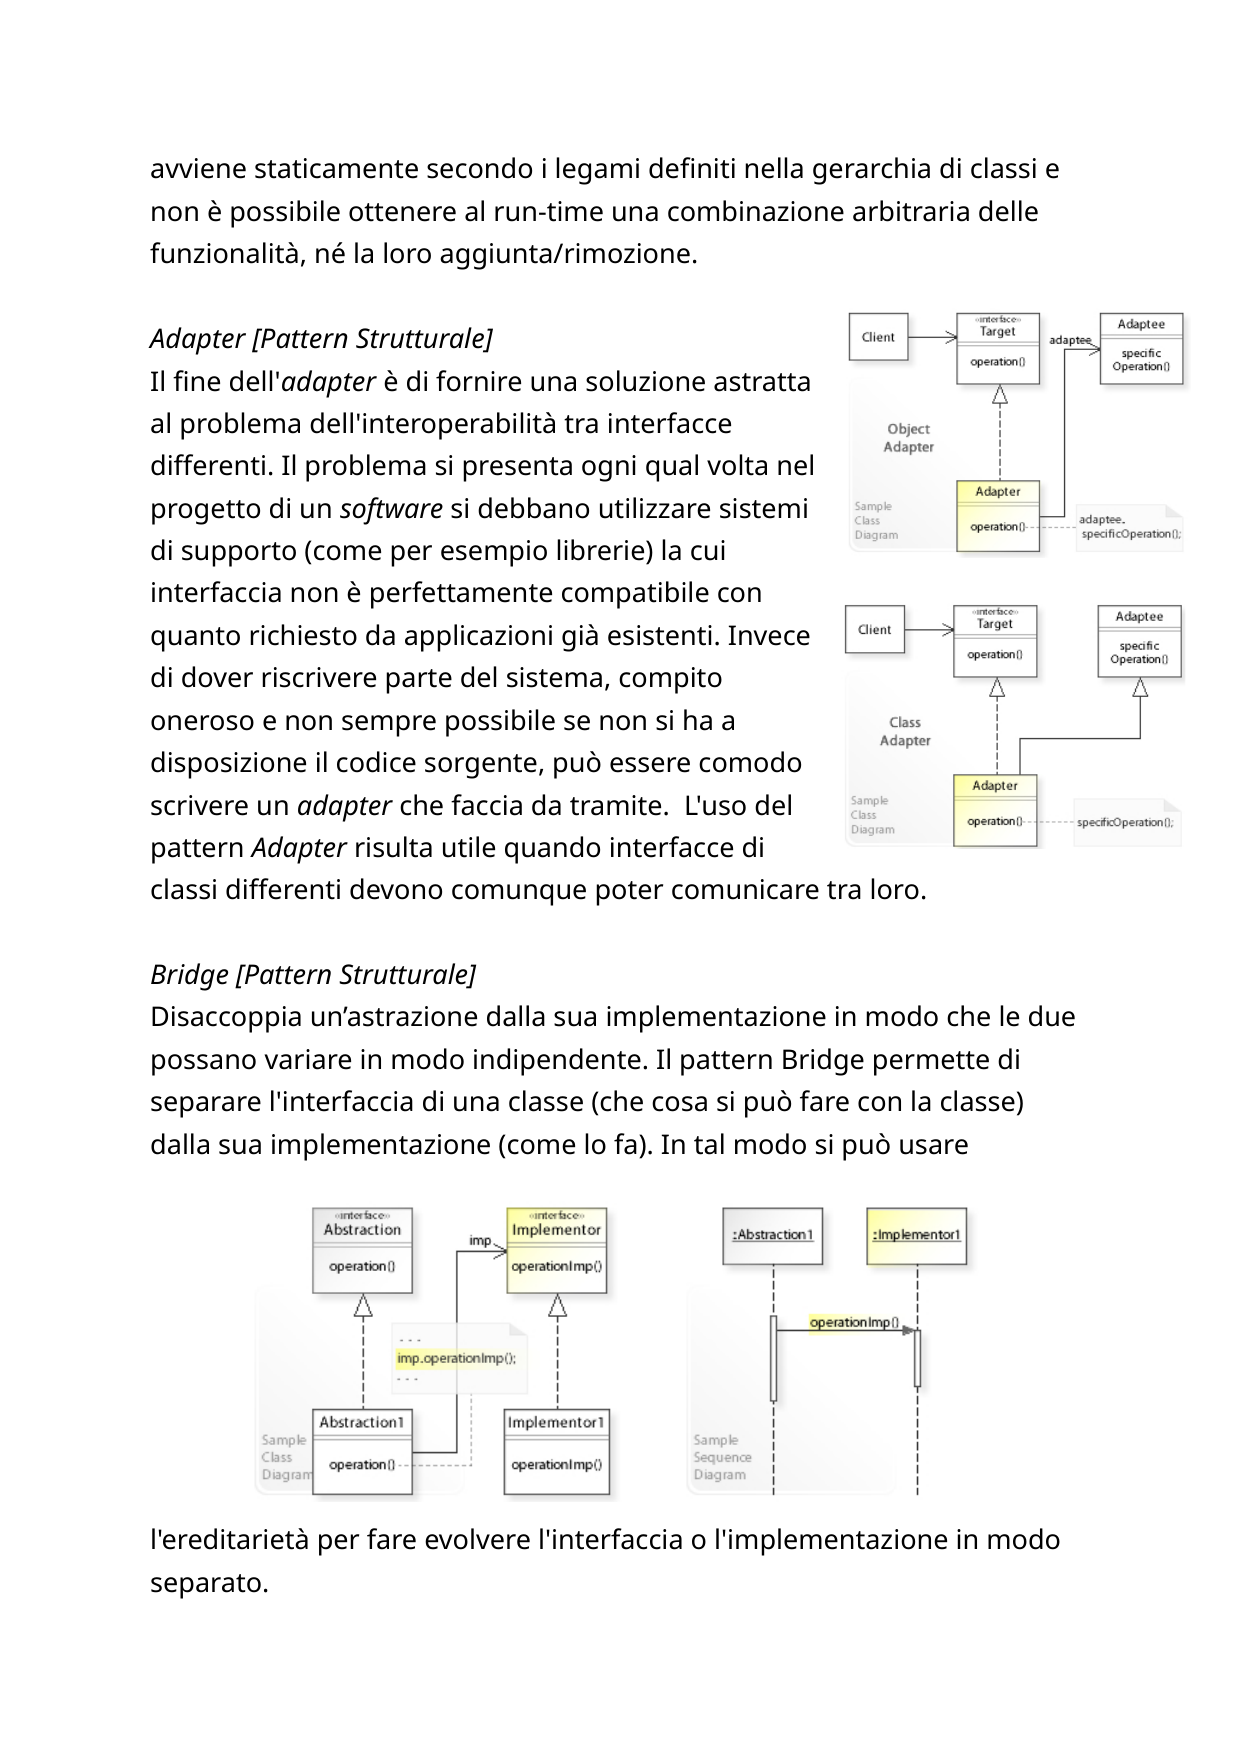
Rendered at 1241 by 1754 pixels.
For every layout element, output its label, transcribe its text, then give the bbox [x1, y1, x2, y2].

text Disaccoppia un’astrazione dalla sua implementazione in modo che le due possano variare in modo indipendente. Il pattern Bridge permette di separare l'interfaccia di una classe (che cosa si può fare con la classe) dalla sua implementazione (come lo fa). In tal modo si può usare l'ereditarietà per fare evolvere l'interfaccia o l'implementazione in modo separato. [150, 998, 1090, 1600]
text avviene staticamente secondo i legami definiti nella gerarchia di classi e non è possibile ottenere al run-time una combinazione arbitraria delle funzionalità, né la loro aggiunta/rimozione. [150, 150, 1090, 272]
text Adapter [Pattern Strutturale] [150, 319, 845, 356]
text Il fine dell'adapter è di fornire una soluzione astratta al problema dell'interoperabilità tra interfacce differenti. Il problema si presenta ogni qual volta nel progetto di un software si debbano utilizzare sistemi di supporto (come per esempio librerie) la cui interfaccia non è perfettamente compatibile con quanto richiesto da applicazioni già esistenti. Invece di dover riscrivere parte del sistema, compito oneroso e non sempre possibile se non si ha a disposizione il codice sorgente, può essere comodo scrivere un adapter che faccia da tramite. L'uso del pattern Adapter risulta utile quando interfacce di classi differenti devono comunque poter comunicare tra loro. [150, 362, 1090, 908]
text Bridge [Pattern Strutturale] [150, 956, 1090, 992]
picture [845, 308, 1192, 558]
picture [840, 602, 1186, 849]
picture [253, 1195, 980, 1502]
